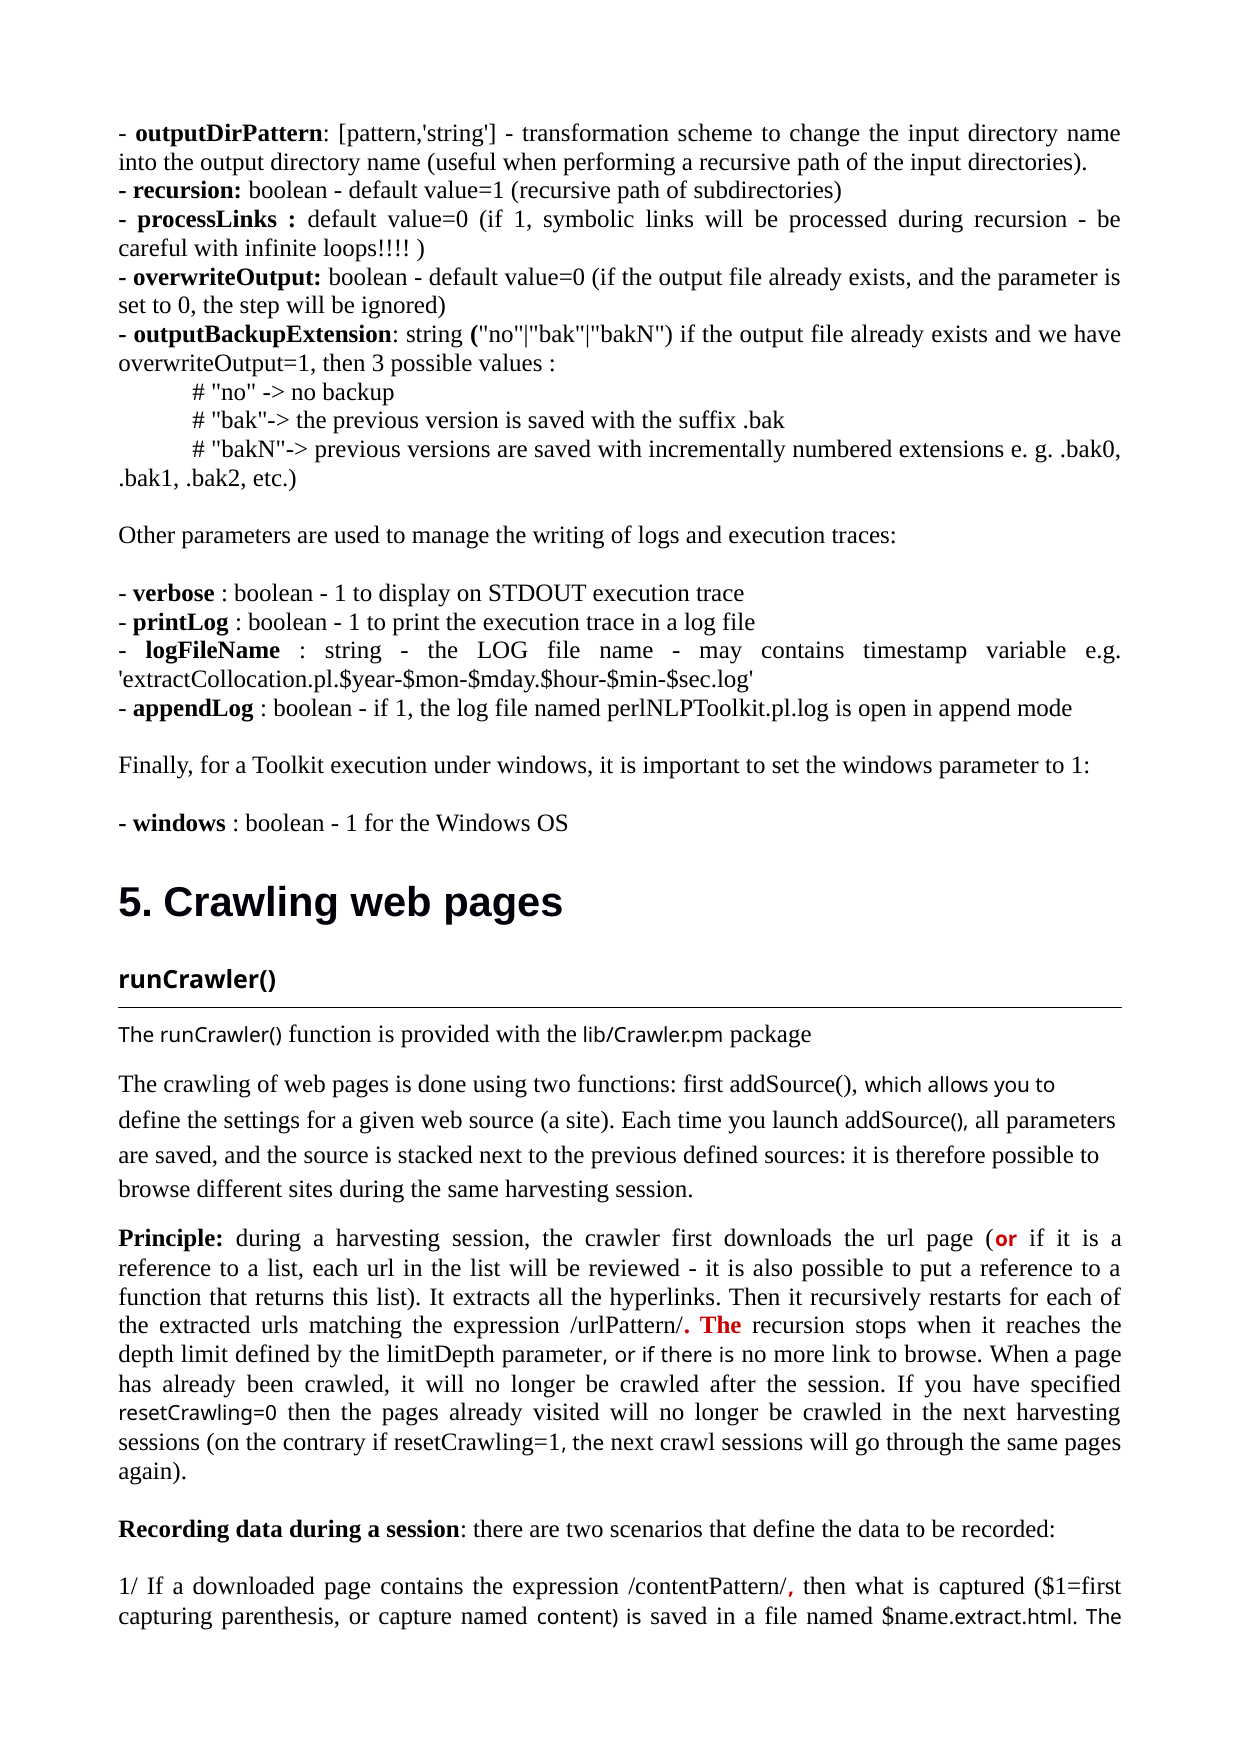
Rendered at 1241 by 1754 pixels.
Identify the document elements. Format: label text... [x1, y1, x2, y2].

text Recording data during a session: there are two scenarios that define the data to be recorded: [118, 1514, 1122, 1543]
text - overwriteOutput: boolean - default value=0 (if the output file already exists, and the parameter is set to 0, the step will be ignored) [118, 262, 1122, 319]
text The runCrawler() function is provided with the lib/Crawler.pm package [118, 1019, 1122, 1049]
text - outputDirPattern: [pattern,'string'] - transformation scheme to change the input directory name into the output directory name (useful when performing a recursive path of the input directories). [118, 118, 1122, 176]
text - processLinks : default value=0 (if 1, symbolic links will be processed during recursion - be careful with infinite loops!!!! ) [118, 204, 1122, 262]
text Finally, for a Toolkit execution under windows, it is important to set the windows parameter to 1: [118, 751, 1122, 779]
text - windows : boolean - 1 for the Windows OS [118, 808, 1122, 837]
text # "bak"-> the previous version is saved with the suffix .bak [118, 406, 1122, 434]
text Other parameters are used to manage the writing of logs and execution traces: [118, 521, 1122, 549]
text - verbose : boolean - 1 to display on STDOUT execution trace [118, 578, 1122, 607]
text - appendLog : boolean - if 1, the log file named perlNLPToolkit.pl.log is open in append mode [118, 693, 1122, 722]
subtitle runCrawler() [118, 962, 1122, 1007]
text - printLog : boolean - 1 to print the execution trace in a log file [118, 607, 1122, 636]
text # "no" -> no backup [118, 377, 1122, 406]
text - outputBackupExtension: string ("no"|"bak"|"bakN") if the output file already exists and we have overwriteOutput=1, then 3 possible values : [118, 319, 1122, 377]
text # "bakN"-> previous versions are saved with incrementally numbered extensions e. g. .bak0, .bak1, .bak2, etc.) [118, 434, 1122, 492]
text - recursion: boolean - default value=1 (recursive path of subdirectories) [118, 176, 1122, 204]
text Principle: during a harvesting session, the crawler first downloads the url page (or if it is a reference to a list, each url in the list will be reviewed - it is also possible to put a reference to a function that returns this list). It extracts all the hyperlinks. Then it recursively restarts for each of the extracted urls matching the expression /urlPattern/. The recursion stops when it reaches the depth limit defined by the limitDepth parameter, or if there is no more link to browse. When a page has already been crawled, it will no longer be crawled after the session. If you have specified resetCrawling=0 then the pages already visited will no longer be crawled in the next harvesting sessions (on the contrary if resetCrawling=1, the next crawl sessions will go through the same pages again). [118, 1223, 1122, 1485]
text 1/ If a downloaded page contains the expression /contentPattern/, then what is captured ($1=first capturing parenthesis, or capture named content) is saved in a file named $name.extract.html. The [118, 1571, 1122, 1630]
text - logFileName : string - the LOG file name - may contains timestamp variable e.g. 'extractCollocation.pl.$year-$mon-$mday.$hour-$min-$sec.log' [118, 636, 1122, 693]
subtitle Crawling web pages [118, 877, 1122, 925]
text The crawling of web pages is done using two functions: first addSource(), which allows you to define the settings for a given web source (a site). Each time you launch addSource(), all parameters are saved, and the source is stacked next to the previous defined sources: it is therefore possible to browse different sites during the same harvesting session. [118, 1069, 1122, 1203]
